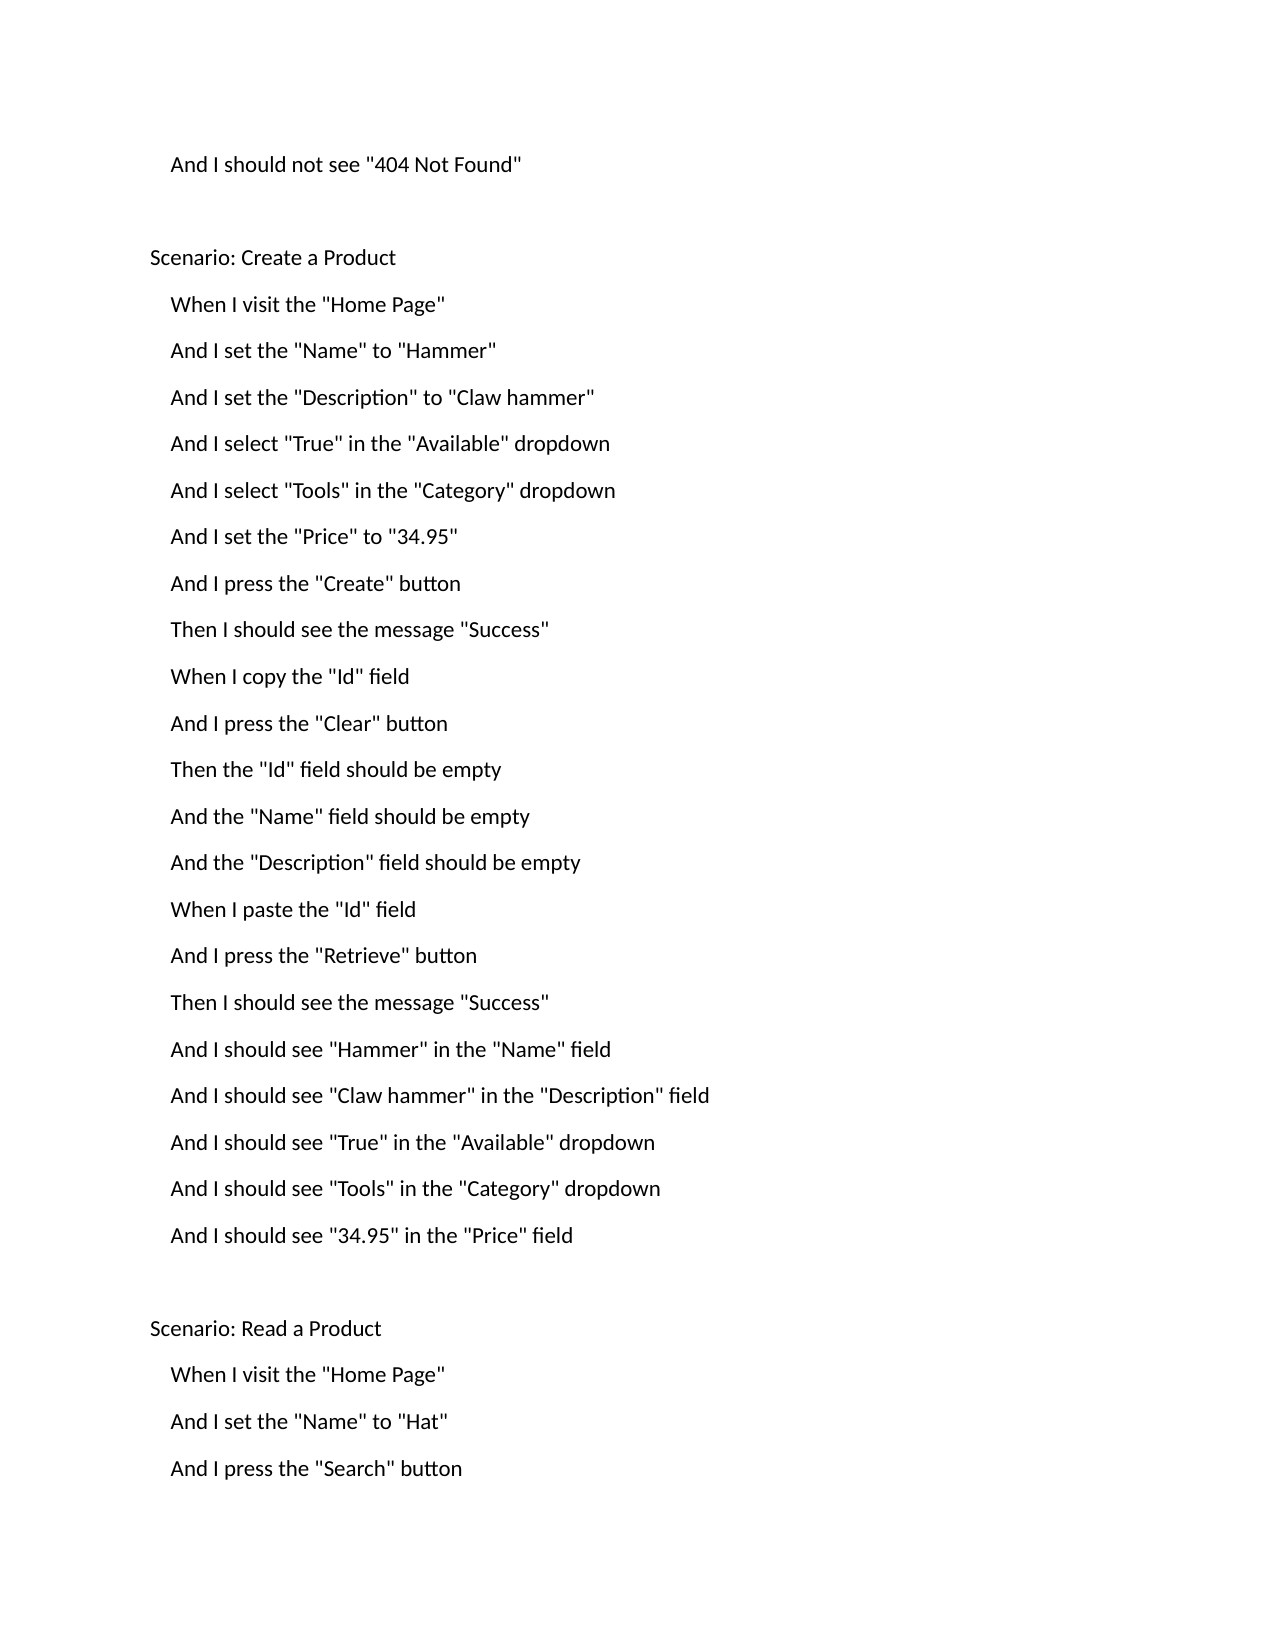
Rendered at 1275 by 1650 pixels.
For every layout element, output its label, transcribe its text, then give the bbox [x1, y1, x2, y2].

text And I select "True" in the "Available" dropdown [150, 429, 1125, 457]
text And I press the "Create" button [150, 569, 1125, 597]
text And I set the "Price" to "34.95" [150, 522, 1125, 551]
text And I should see "True" in the "Available" dropdown [150, 1128, 1125, 1156]
text And I should see "Claw hammer" in the "Description" field [150, 1081, 1125, 1109]
text When I copy the "Id" field [150, 662, 1125, 690]
text And I should not see "404 Not Found" [150, 150, 1125, 178]
text And I should see "Tools" in the "Category" dropdown [150, 1174, 1125, 1202]
text Then I should see the message "Success" [150, 988, 1125, 1016]
text And I press the "Retrieve" button [150, 942, 1125, 969]
text And the "Description" field should be empty [150, 848, 1125, 876]
text When I paste the "Id" field [150, 895, 1125, 923]
text And I should see "34.95" in the "Price" field [150, 1221, 1125, 1249]
text And I select "Tools" in the "Category" dropdown [150, 476, 1125, 504]
text And the "Name" field should be empty [150, 802, 1125, 830]
text And I press the "Search" button [150, 1454, 1125, 1482]
text And I set the "Name" to "Hammer" [150, 336, 1125, 364]
text When I visit the "Home Page" [150, 1361, 1125, 1389]
text And I set the "Name" to "Hat" [150, 1407, 1125, 1435]
text Then the "Id" field should be empty [150, 755, 1125, 783]
text And I set the "Description" to "Claw hammer" [150, 383, 1125, 411]
text Scenario: Create a Product [150, 243, 1125, 271]
text Then I should see the message "Success" [150, 616, 1125, 644]
text When I visit the "Home Page" [150, 290, 1125, 318]
text And I press the "Clear" button [150, 709, 1125, 737]
text Scenario: Read a Product [150, 1314, 1125, 1342]
text And I should see "Hammer" in the "Name" field [150, 1035, 1125, 1063]
